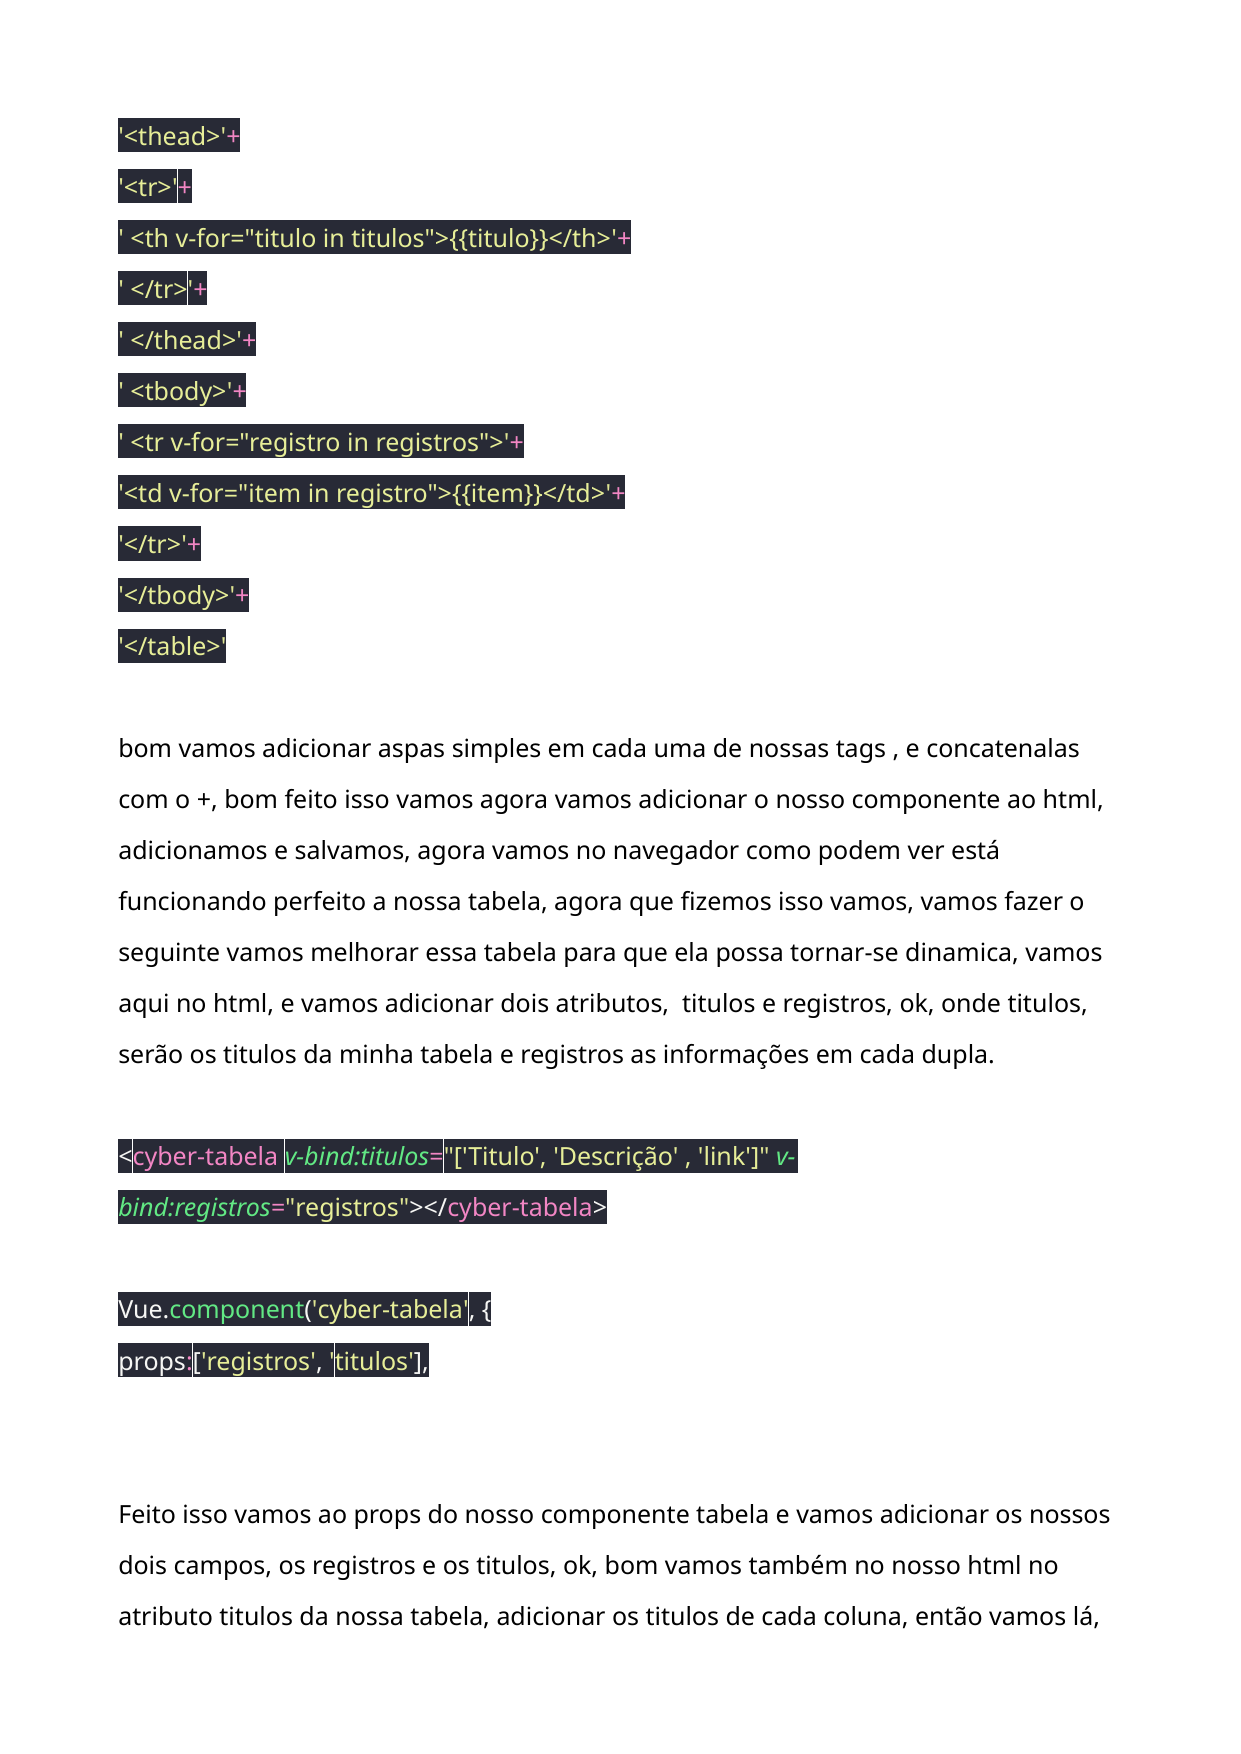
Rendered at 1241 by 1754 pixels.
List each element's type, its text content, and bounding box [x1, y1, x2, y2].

text Feito isso vamos ao props do nosso componente tabela e vamos adicionar os nossos dois campos, os registros e os titulos, ok, bom vamos também no nosso html no atributo titulos da nossa tabela, adicionar os titulos de cada coluna, então vamos lá, [118, 1496, 1122, 1632]
text <cyber-tabela v-bind:titulos="['Titulo', 'Descrição' , 'link']" v-bind:registros="registros"></cyber-tabela> [118, 1139, 1122, 1224]
text ' </tr>'+ [118, 271, 1122, 305]
text ' <tr v-for="registro in registros">'+ [118, 424, 1122, 458]
text '</tr>'+ [118, 526, 1122, 561]
text ' <th v-for="titulo in titulos">{{titulo}}</th>'+ [118, 220, 1122, 254]
text props:['registros', 'titulos'], [118, 1343, 1122, 1377]
text ' <tbody>'+ [118, 373, 1122, 407]
text '<tr>'+ [118, 169, 1122, 203]
text '<td v-for="item in registro">{{item}}</td>'+ [118, 475, 1122, 509]
text Vue.component('cyber-tabela', { [118, 1292, 1122, 1326]
text '<thead>'+ [118, 118, 1122, 152]
text '</table>' [118, 628, 1122, 663]
text '</tbody>'+ [118, 577, 1122, 612]
text bom vamos adicionar aspas simples em cada uma de nossas tags , e concatenalas com o +, bom feito isso vamos agora vamos adicionar o nosso componente ao html, adicionamos e salvamos, agora vamos no navegador como podem ver está funcionando perfeito a nossa tabela, agora que fizemos isso vamos, vamos fazer o seguinte vamos melhorar essa tabela para que ela possa tornar-se dinamica, vamos aqui no html, e vamos adicionar dois atributos, titulos e registros, ok, onde titulos, serão os titulos da minha tabela e registros as informações em cada dupla. [118, 731, 1122, 1071]
text ' </thead>'+ [118, 322, 1122, 356]
